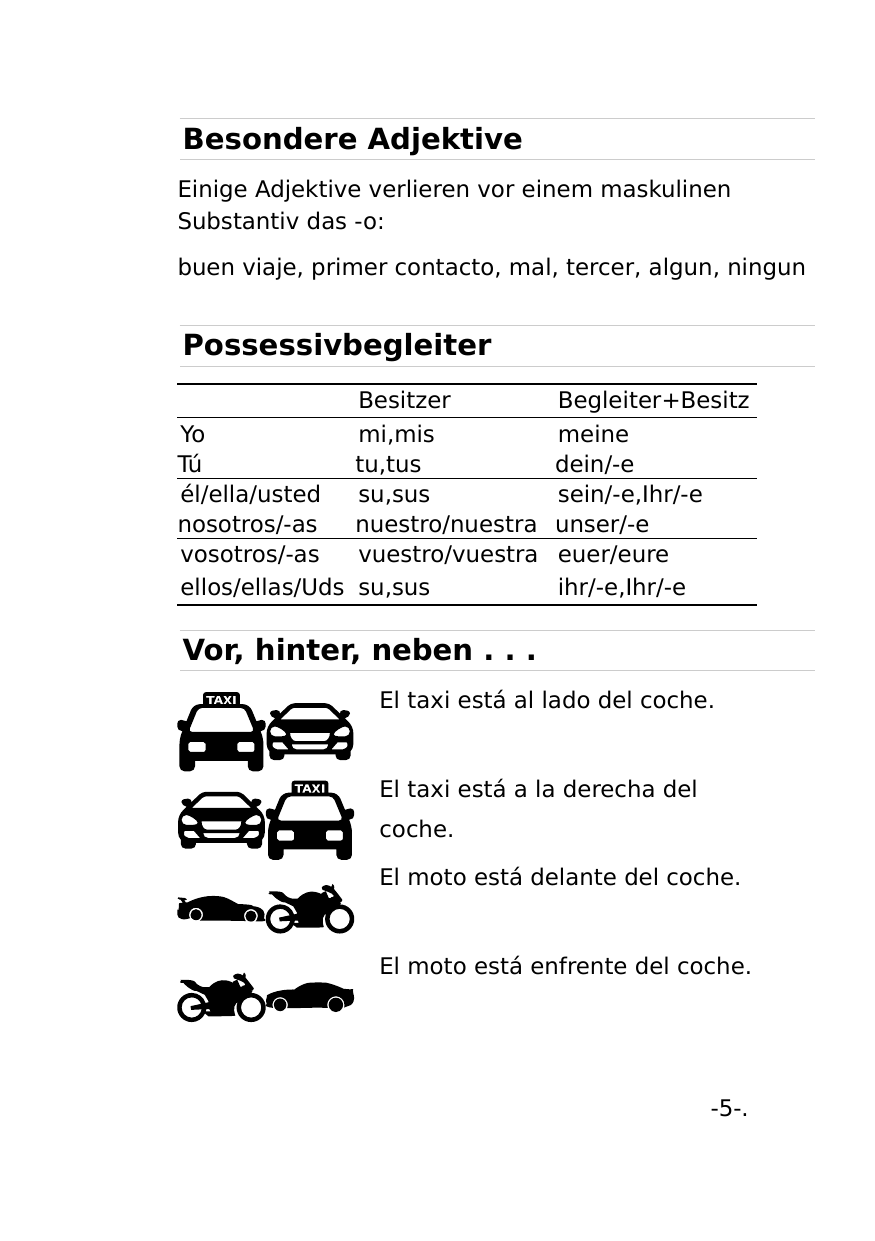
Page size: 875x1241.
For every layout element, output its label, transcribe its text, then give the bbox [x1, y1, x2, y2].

table_cell El taxi está a la derecha del coche. [379, 776, 757, 864]
subtitle Besondere Adjektive [179, 119, 815, 159]
table_cell nosotros/-as [177, 511, 355, 538]
table_cell tu,tus [355, 451, 555, 477]
table_cell Tú [177, 451, 355, 477]
table_cell Yo [177, 418, 355, 451]
subtitle Possessivbegleiter [179, 326, 815, 366]
table_cell [177, 776, 379, 864]
table_header El taxi está al lado del coche. [379, 688, 757, 776]
subtitle Vor, hinter, neben . . . [179, 631, 815, 670]
table_cell meine [555, 418, 757, 451]
table_cell El moto está delante del coche. [379, 865, 757, 953]
table_header [238, 742, 254, 751]
table_cell ihr/-e,Ihr/-e [555, 571, 757, 604]
table_cell [330, 909, 349, 928]
table_cell nuestro/nuestra [355, 511, 555, 538]
table_cell su,sus [355, 479, 555, 511]
table_header [189, 742, 205, 751]
table_cell euer/eure [555, 539, 757, 571]
table_cell [242, 998, 261, 1017]
table_header Begleiter+Besitz [555, 385, 757, 417]
table_cell [177, 865, 379, 953]
table_cell mi,mis [355, 418, 555, 451]
table_cell dein/-e [555, 451, 757, 477]
table_header [190, 708, 252, 731]
table_header Besitzer [355, 385, 555, 417]
table_cell sein/-e,Ihr/-e [555, 479, 757, 511]
table_cell [177, 899, 181, 909]
table_cell su,sus [355, 571, 555, 604]
table_cell ellos/ellas/Uds [177, 571, 355, 604]
table_cell vosotros/-as [177, 539, 355, 571]
text Einige Adjektive verlieren vor einem maskulinen Substantiv das -o: [177, 176, 815, 235]
table_header [177, 385, 355, 417]
text buen viaje, primer contacto, mal, tercer, algun, ningun [177, 254, 815, 281]
table_cell él/ella/usted [177, 479, 355, 511]
table_cell unser/-e [555, 511, 757, 538]
table_cell vuestro/vuestra [355, 539, 555, 571]
table_cell [177, 953, 379, 1042]
table_cell [271, 909, 289, 928]
table_header [177, 688, 379, 776]
table_cell [182, 998, 201, 1017]
table_cell El moto está enfrente del coche. [379, 953, 757, 1042]
